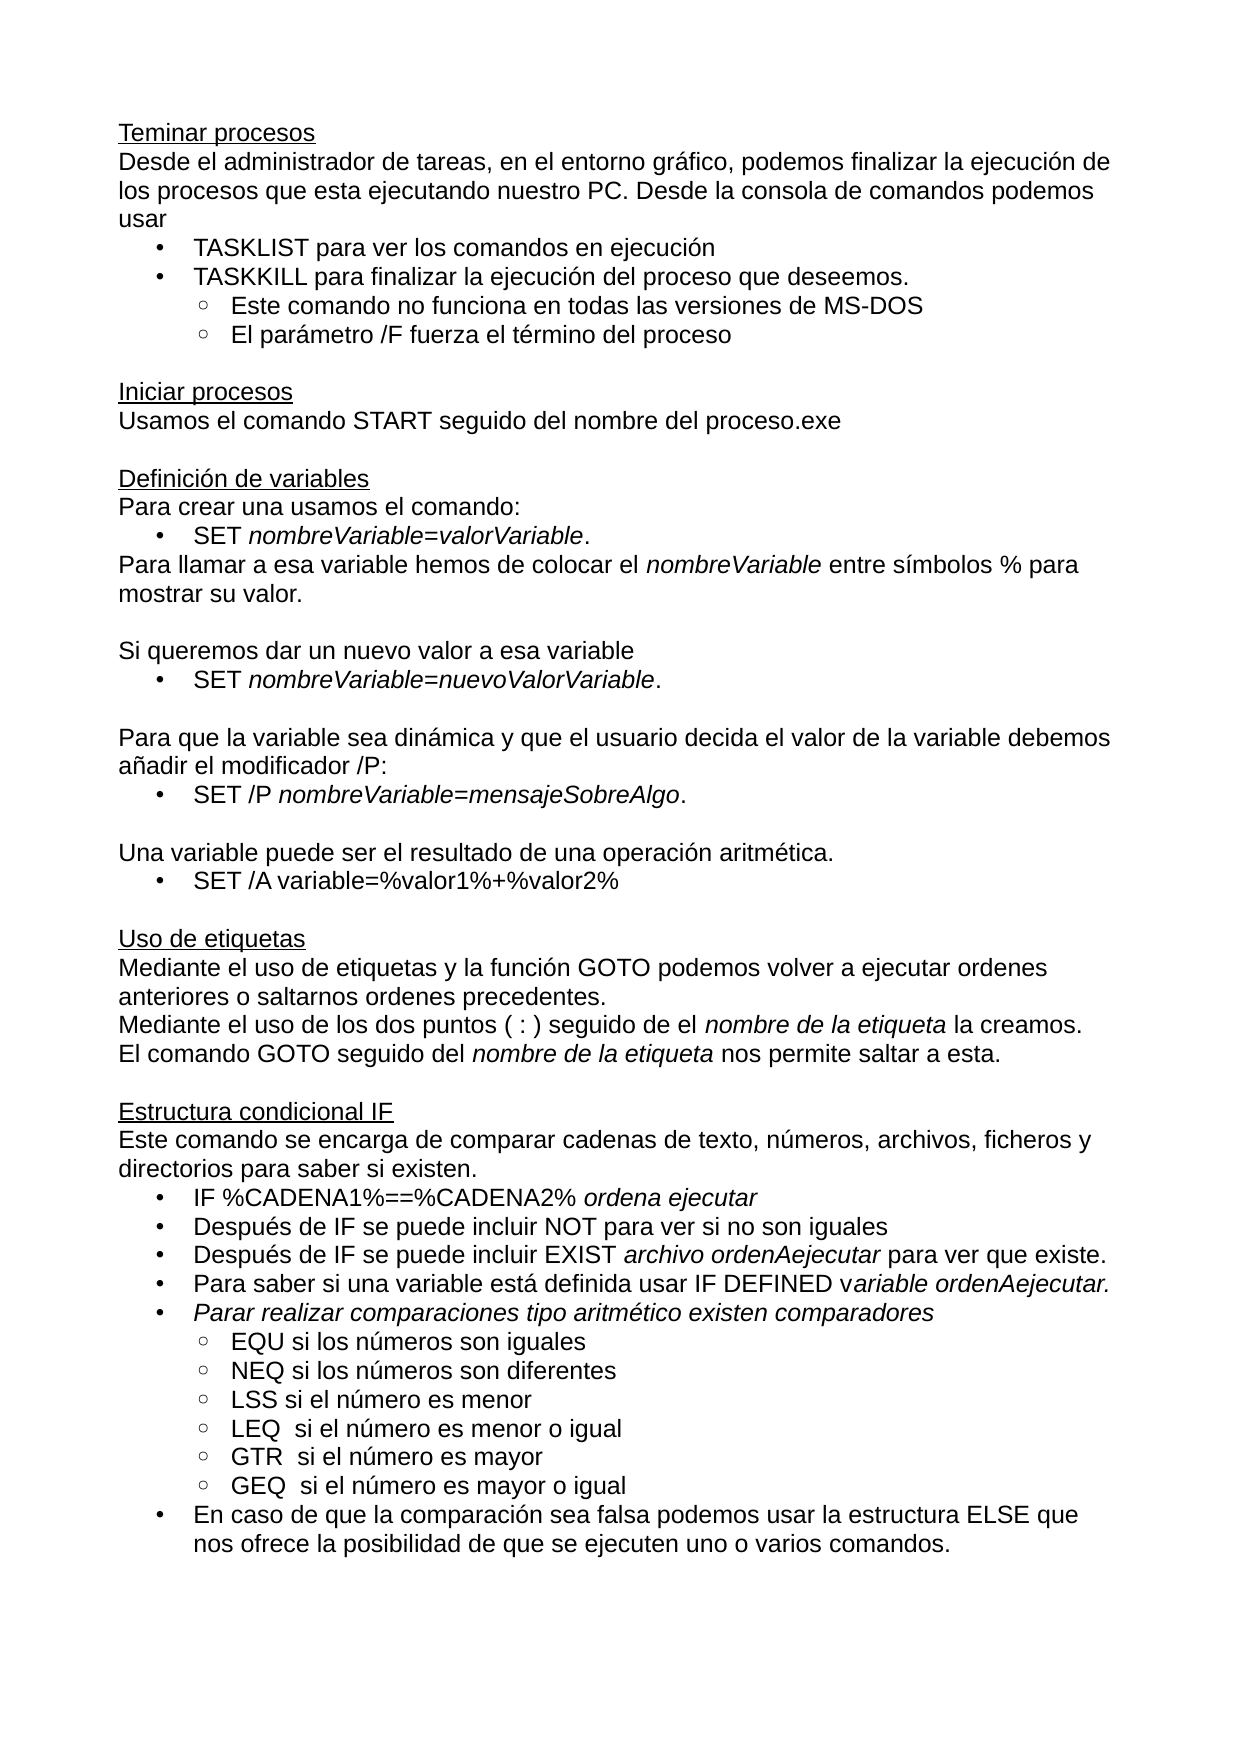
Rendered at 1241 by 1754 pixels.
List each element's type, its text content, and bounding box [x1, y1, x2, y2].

text Usamos el comando START seguido del nombre del proceso.exe [118, 406, 1122, 435]
text Iniciar procesos [118, 377, 1122, 406]
list TASKLIST para ver los comandos en ejecución [156, 233, 1122, 262]
text Teminar procesos [118, 118, 1122, 147]
text El comando GOTO seguido del nombre de la etiqueta nos permite saltar a esta. [118, 1039, 1122, 1068]
list IF %CADENA1%==%CADENA2% ordena ejecutar [156, 1183, 1122, 1212]
text Uso de etiquetas [118, 924, 1122, 953]
text Para llamar a esa variable hemos de colocar el nombreVariable entre símbolos % para mostrar su valor. [118, 550, 1122, 607]
list GEQ si el número es mayor o igual [193, 1471, 1122, 1500]
list LEQ si el número es menor o igual [193, 1413, 1122, 1442]
text Para que la variable sea dinámica y que el usuario decida el valor de la variable debemos añadir el modificador /P: [118, 722, 1122, 780]
list Para saber si una variable está definida usar IF DEFINED variable ordenAejecutar. [156, 1269, 1122, 1298]
text Una variable puede ser el resultado de una operación aritmética. [118, 838, 1122, 866]
list SET /P nombreVariable=mensajeSobreAlgo. [156, 780, 1122, 809]
list SET /A variable=%valor1%+%valor2% [156, 866, 1122, 895]
text Este comando se encarga de comparar cadenas de texto, números, archivos, ficheros y directorios para saber si existen. [118, 1125, 1122, 1183]
text Mediante el uso de los dos puntos ( : ) seguido de el nombre de la etiqueta la creamos. [118, 1010, 1122, 1039]
list Después de IF se puede incluir NOT para ver si no son iguales [156, 1212, 1122, 1240]
list GTR si el número es mayor [193, 1442, 1122, 1471]
list SET nombreVariable=valorVariable. [156, 521, 1122, 550]
list Este comando no funciona en todas las versiones de MS-DOS [193, 291, 1122, 320]
text Estructura condicional IF [118, 1096, 1122, 1125]
text Si queremos dar un nuevo valor a esa variable [118, 636, 1122, 665]
list SET nombreVariable=nuevoValorVariable. [156, 665, 1122, 694]
list EQU si los números son iguales [193, 1327, 1122, 1356]
text Para crear una usamos el comando: [118, 492, 1122, 521]
list NEQ si los números son diferentes [193, 1356, 1122, 1385]
list En caso de que la comparación sea falsa podemos usar la estructura ELSE que nos ofrece la posibilidad de que se ejecuten uno o varios comandos. [156, 1500, 1122, 1558]
text Desde el administrador de tareas, en el entorno gráfico, podemos finalizar la ejecución de los procesos que esta ejecutando nuestro PC. Desde la consola de comandos podemos usar [118, 147, 1122, 233]
text Definición de variables [118, 463, 1122, 492]
list Parar realizar comparaciones tipo aritmético existen comparadores [156, 1298, 1122, 1327]
list Después de IF se puede incluir EXIST archivo ordenAejecutar para ver que existe. [156, 1240, 1122, 1269]
list El parámetro /F fuerza el término del proceso [193, 320, 1122, 348]
text Mediante el uso de etiquetas y la función GOTO podemos volver a ejecutar ordenes anteriores o saltarnos ordenes precedentes. [118, 953, 1122, 1010]
list LSS si el número es menor [193, 1385, 1122, 1413]
list TASKKILL para finalizar la ejecución del proceso que deseemos. [156, 262, 1122, 291]
